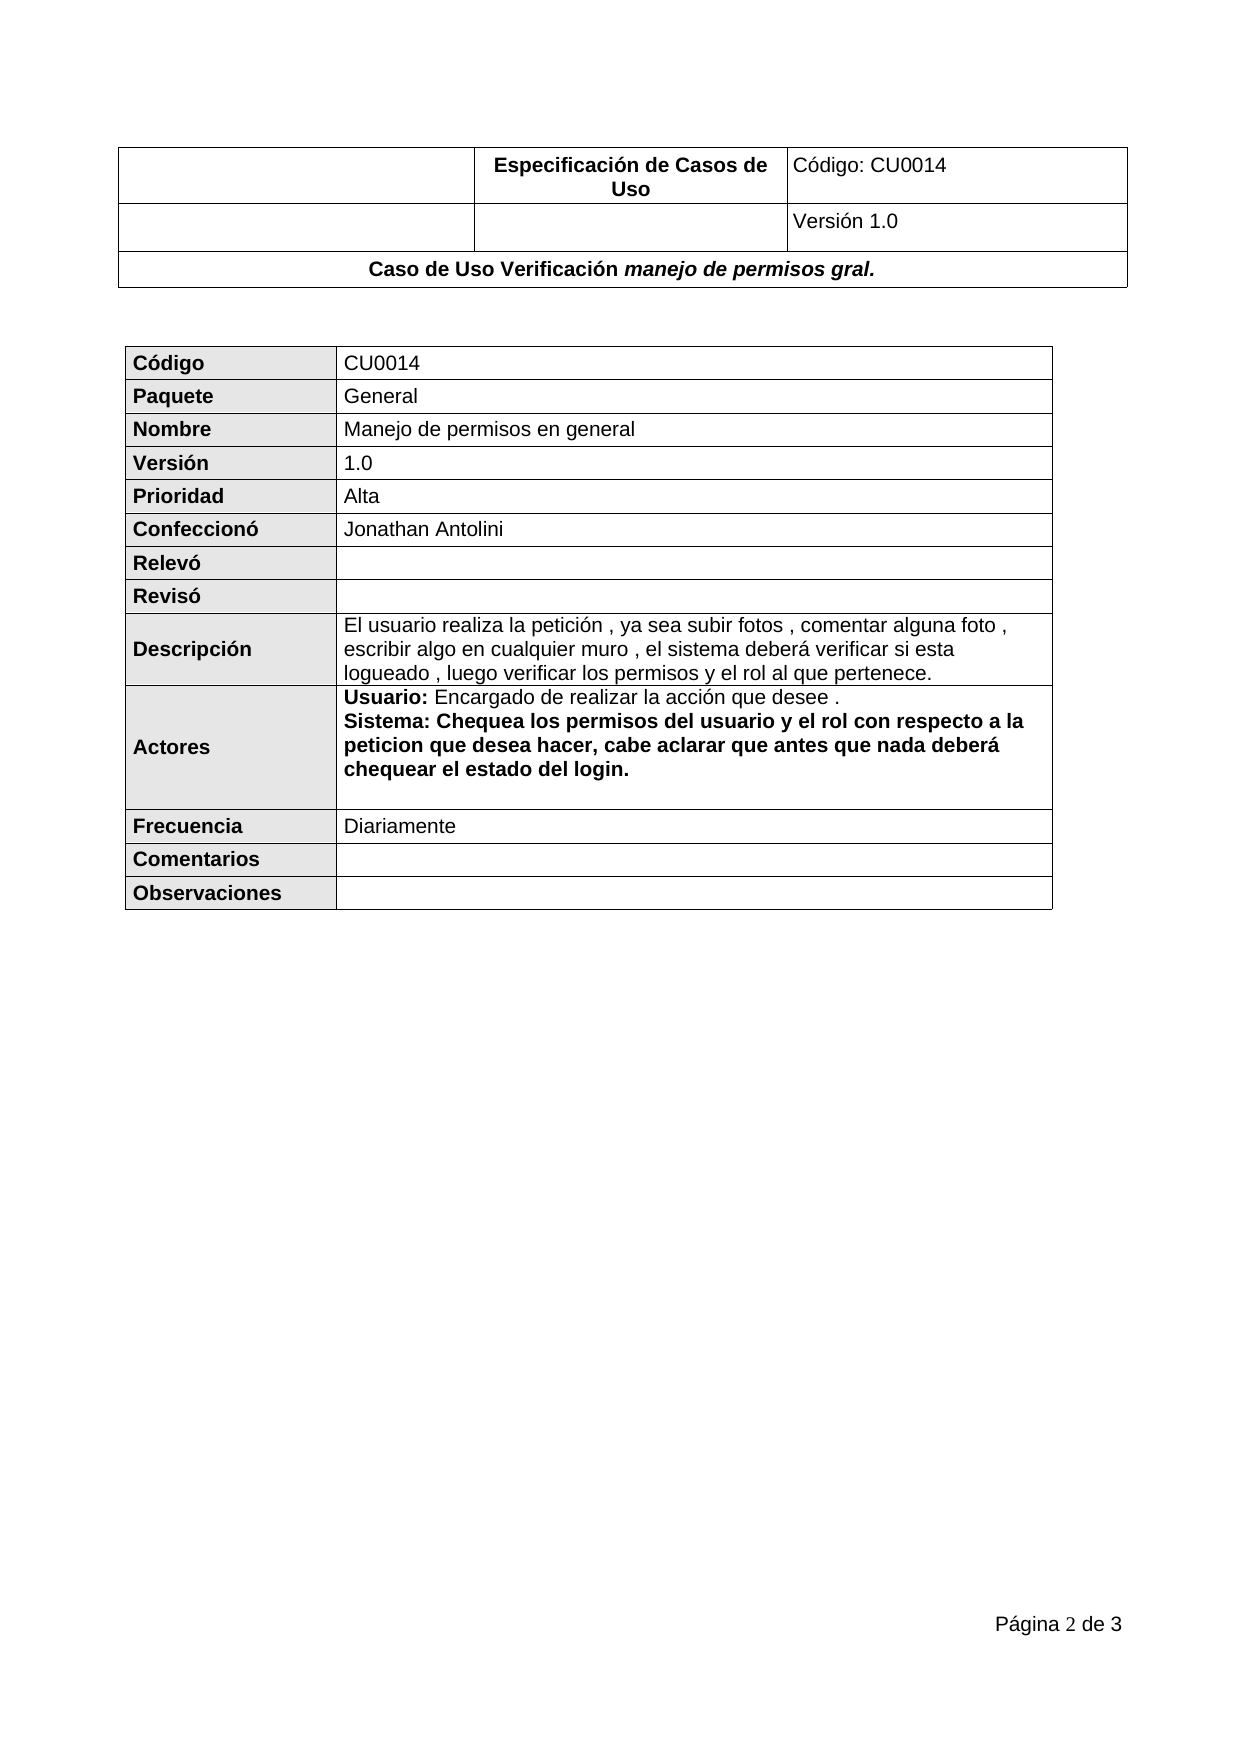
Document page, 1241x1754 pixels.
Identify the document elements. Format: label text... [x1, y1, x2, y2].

table_cell Diariamente [337, 810, 1052, 842]
table_cell [337, 877, 1052, 909]
table_header Código [126, 347, 336, 379]
table_cell Prioridad [126, 480, 336, 512]
table_cell Actores [126, 686, 336, 809]
table_cell General [337, 380, 1052, 412]
table_cell Versión [126, 447, 336, 479]
table_cell [337, 844, 1052, 876]
table_cell 1.0 [337, 447, 1052, 479]
table_header CU0014 [337, 347, 1052, 379]
table_cell Usuario: Encargado de realizar la acción que desee . Sistema: Chequea los permisos del usuario y el rol con respecto a la peticion que desea hacer, cabe aclarar que antes que nada deberá chequear el estado del login. [337, 686, 1052, 809]
table_cell Frecuencia [126, 810, 336, 842]
table_cell Paquete [126, 380, 336, 412]
table_cell Observaciones [126, 877, 336, 909]
table_cell Nombre [126, 414, 336, 446]
table_cell El usuario realiza la petición , ya sea subir fotos , comentar alguna foto , escribir algo en cualquier muro , el sistema deberá verificar si esta logueado , luego verificar los permisos y el rol al que pertenece. [337, 614, 1052, 684]
table_cell [337, 580, 1052, 612]
table_cell Comentarios [126, 844, 336, 876]
table_cell Manejo de permisos en general [337, 414, 1052, 446]
table_cell Alta [337, 480, 1052, 512]
table_cell Revisó [126, 580, 336, 612]
table_cell [337, 547, 1052, 579]
table_cell Confeccionó [126, 514, 336, 546]
table_cell Relevó [126, 547, 336, 579]
table_cell Descripción [126, 614, 336, 684]
table_cell Jonathan Antolini [337, 514, 1052, 546]
